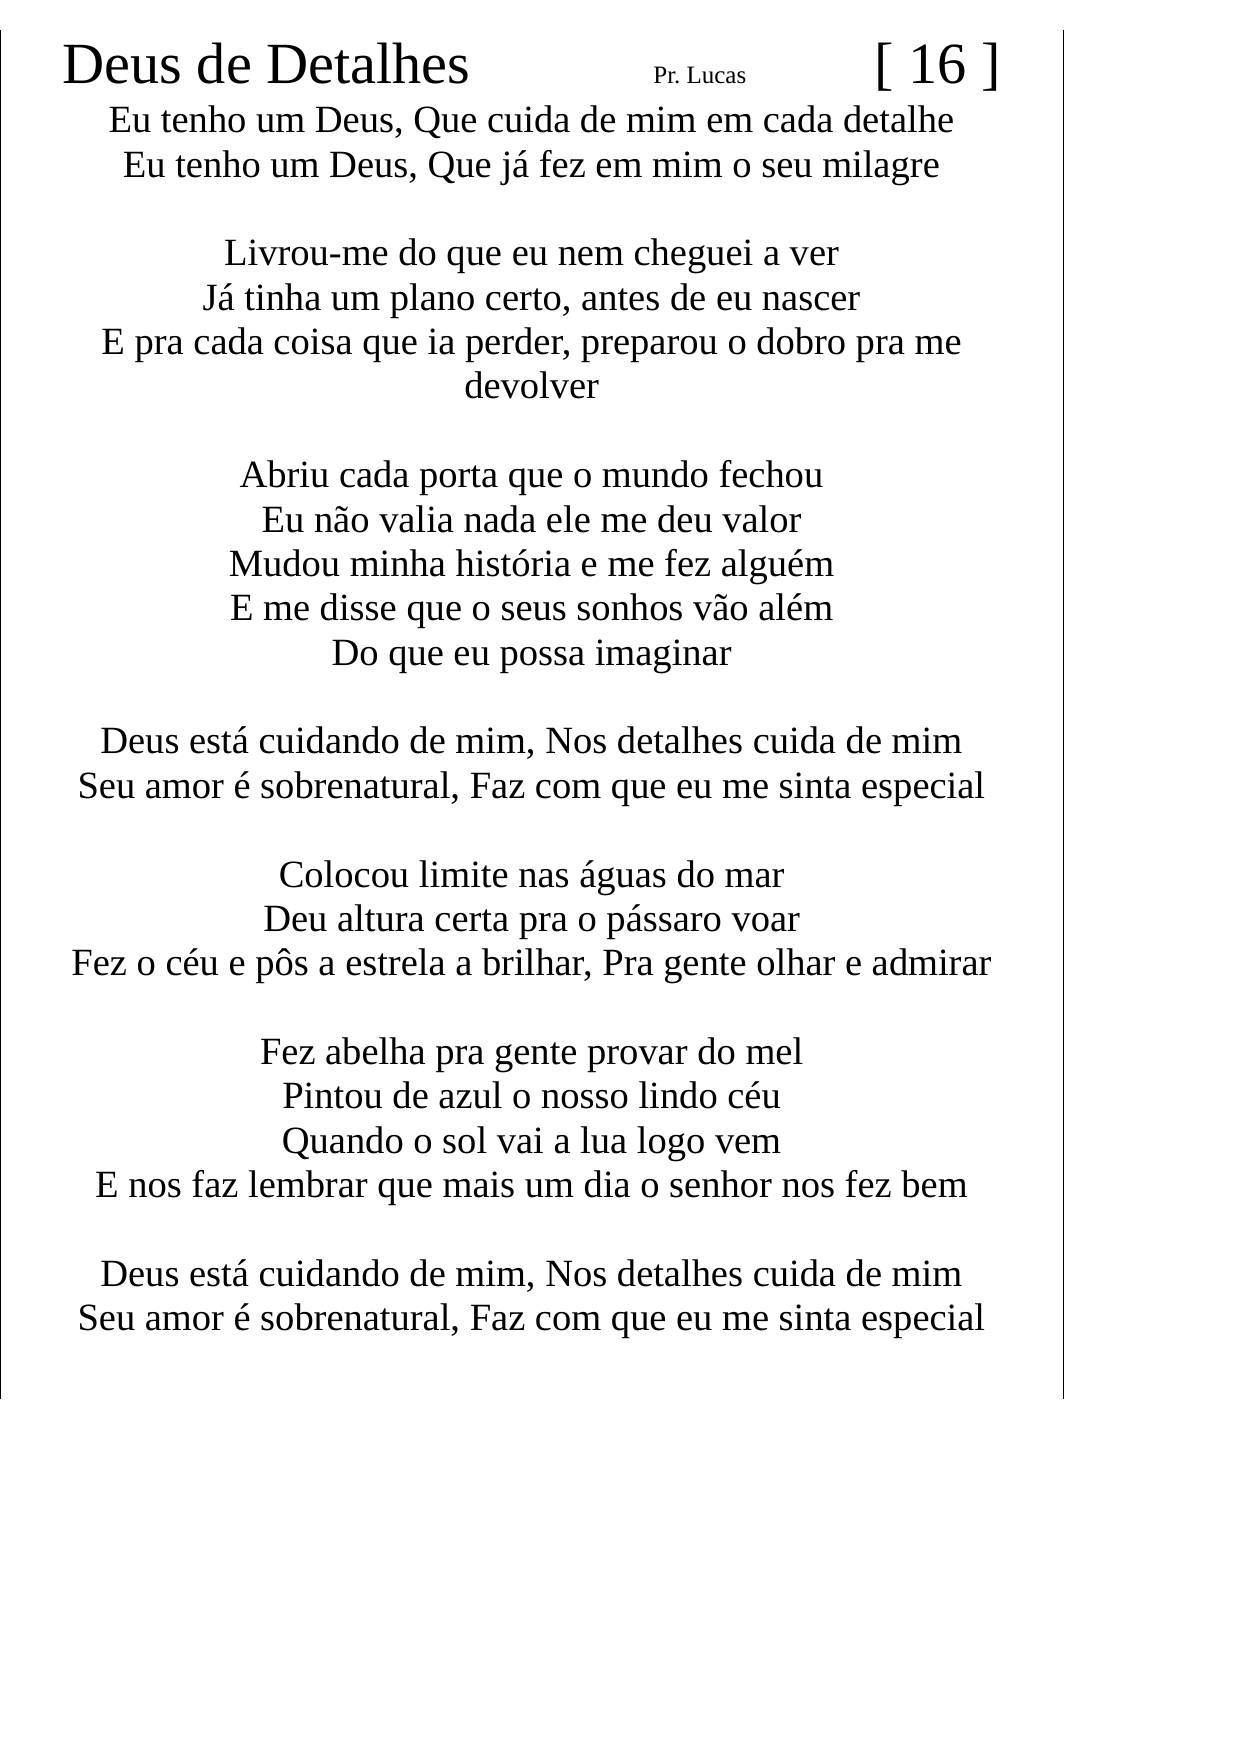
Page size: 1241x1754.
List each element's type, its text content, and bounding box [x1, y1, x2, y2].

text Eu tenho um Deus, Que já fez em mim o seu milagre [29, 141, 1033, 185]
text Fez abelha pra gente provar do mel [29, 1028, 1033, 1073]
text Fez o céu e pôs a estrela a brilhar, Pra gente olhar e admirar [29, 940, 1033, 984]
text Colocou limite nas águas do mar [29, 851, 1033, 895]
text Deu altura certa pra o pássaro voar [29, 895, 1033, 940]
text Seu amor é sobrenatural, Faz com que eu me sinta especial [29, 762, 1033, 807]
text Livrou-me do que eu nem cheguei a ver [29, 230, 1033, 274]
text E nos faz lembrar que mais um dia o senhor nos fez bem [29, 1162, 1033, 1206]
text Eu não valia nada ele me deu valor [29, 496, 1033, 540]
text Quando o sol vai a lua logo vem [29, 1117, 1033, 1162]
text Deus de Detalhes Pr. Lucas [ 16 ] [29, 29, 1033, 97]
text Mudou minha história e me fez alguém [29, 540, 1033, 585]
text Deus está cuidando de mim, Nos detalhes cuida de mim [29, 718, 1033, 762]
text Pintou de azul o nosso lindo céu [29, 1073, 1033, 1117]
text Seu amor é sobrenatural, Faz com que eu me sinta especial [29, 1295, 1033, 1339]
text Já tinha um plano certo, antes de eu nascer [29, 274, 1033, 318]
text E pra cada coisa que ia perder, preparou o dobro pra me devolver [29, 318, 1033, 407]
text Do que eu possa imaginar [29, 629, 1033, 673]
text E me disse que o seus sonhos vão além [29, 585, 1033, 629]
text Abriu cada porta que o mundo fechou [29, 452, 1033, 496]
text Deus está cuidando de mim, Nos detalhes cuida de mim [29, 1250, 1033, 1295]
text Eu tenho um Deus, Que cuida de mim em cada detalhe [29, 97, 1033, 141]
